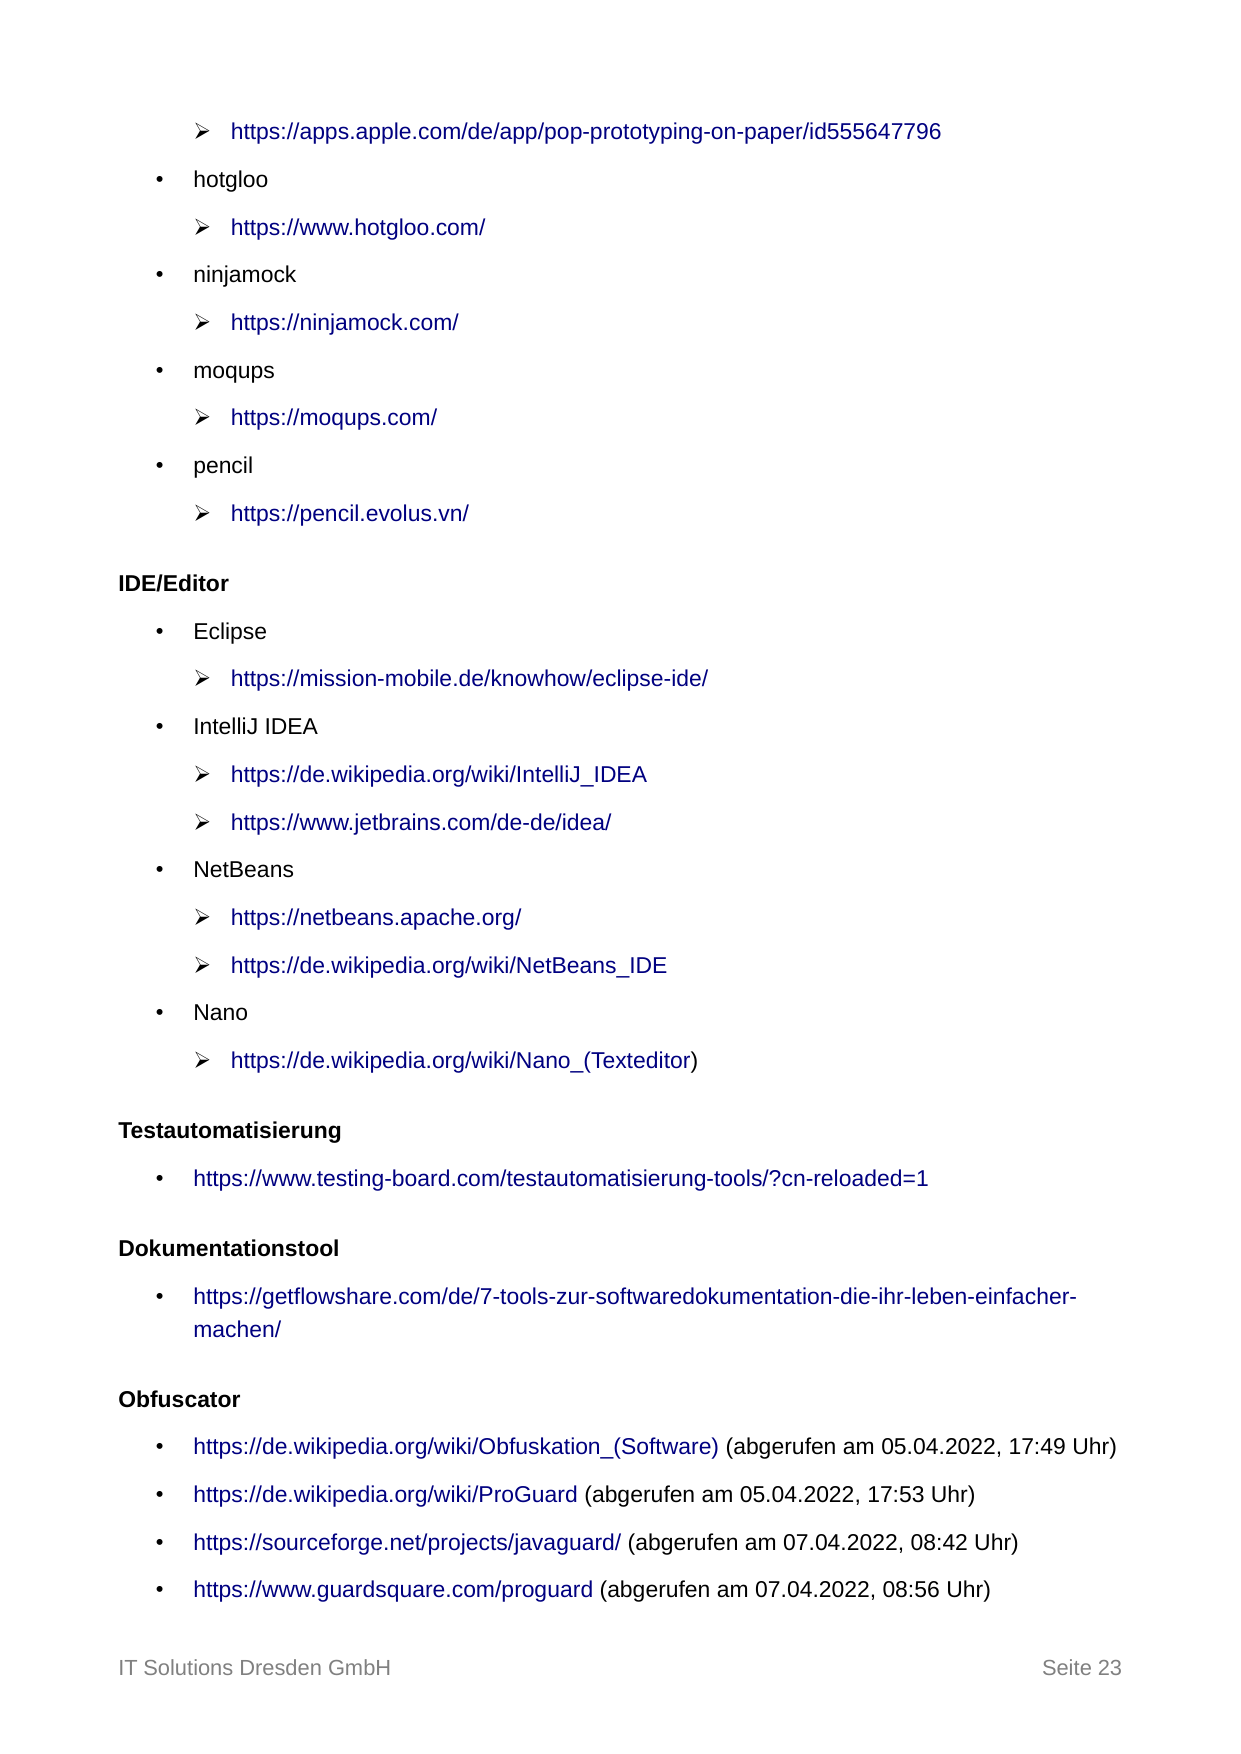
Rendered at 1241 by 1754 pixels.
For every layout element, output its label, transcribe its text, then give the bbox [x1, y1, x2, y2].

list https://www.testing-board.com/testautomatisierung-tools/?cn-reloaded=1 [156, 1165, 1122, 1191]
list ninjamock [156, 261, 1122, 288]
list https://www.jetbrains.com/de-de/idea/ [193, 808, 1122, 835]
list NetBeans [156, 856, 1122, 882]
list IntelliJ IDEA [156, 713, 1122, 739]
list moqups [156, 357, 1122, 383]
subtitle Obfuscator [118, 1386, 1122, 1412]
subtitle Testautomatisierung [118, 1117, 1122, 1143]
list pencil [156, 452, 1122, 478]
list Eclipse [156, 618, 1122, 644]
list https://moqups.com/ [193, 404, 1122, 431]
list https://de.wikipedia.org/wiki/ProGuard (abgerufen am 05.04.2022, 17:53 Uhr) [156, 1481, 1122, 1507]
list https://www.guardsquare.com/proguard (abgerufen am 07.04.2022, 08:56 Uhr) [156, 1576, 1122, 1603]
list https://www.hotgloo.com/ [193, 213, 1122, 240]
subtitle Dokumentationstool [118, 1235, 1122, 1261]
list https://mission-mobile.de/knowhow/eclipse-ide/ [193, 665, 1122, 692]
list hotgloo [156, 166, 1122, 192]
list https://ninjamock.com/ [193, 309, 1122, 335]
list https://de.wikipedia.org/wiki/Nano_(Texteditor) [193, 1047, 1122, 1073]
list https://de.wikipedia.org/wiki/IntelliJ_IDEA [193, 761, 1122, 787]
list https://sourceforge.net/projects/javaguard/ (abgerufen am 07.04.2022, 08:42 Uhr) [156, 1529, 1122, 1555]
list https://pencil.evolus.vn/ [193, 500, 1122, 526]
list Nano [156, 999, 1122, 1026]
list https://de.wikipedia.org/wiki/NetBeans_IDE [193, 952, 1122, 978]
list https://netbeans.apache.org/ [193, 904, 1122, 930]
list https://getflowshare.com/de/7-tools-zur-softwaredokumentation-die-ihr-leben-einfacher-machen/ [156, 1283, 1122, 1342]
subtitle IDE/Editor [118, 570, 1122, 596]
list https://de.wikipedia.org/wiki/Obfuskation_(Software) (abgerufen am 05.04.2022, 17:49 Uhr) [156, 1433, 1122, 1460]
list https://apps.apple.com/de/app/pop-prototyping-on-paper/id555647796 [193, 118, 1122, 144]
